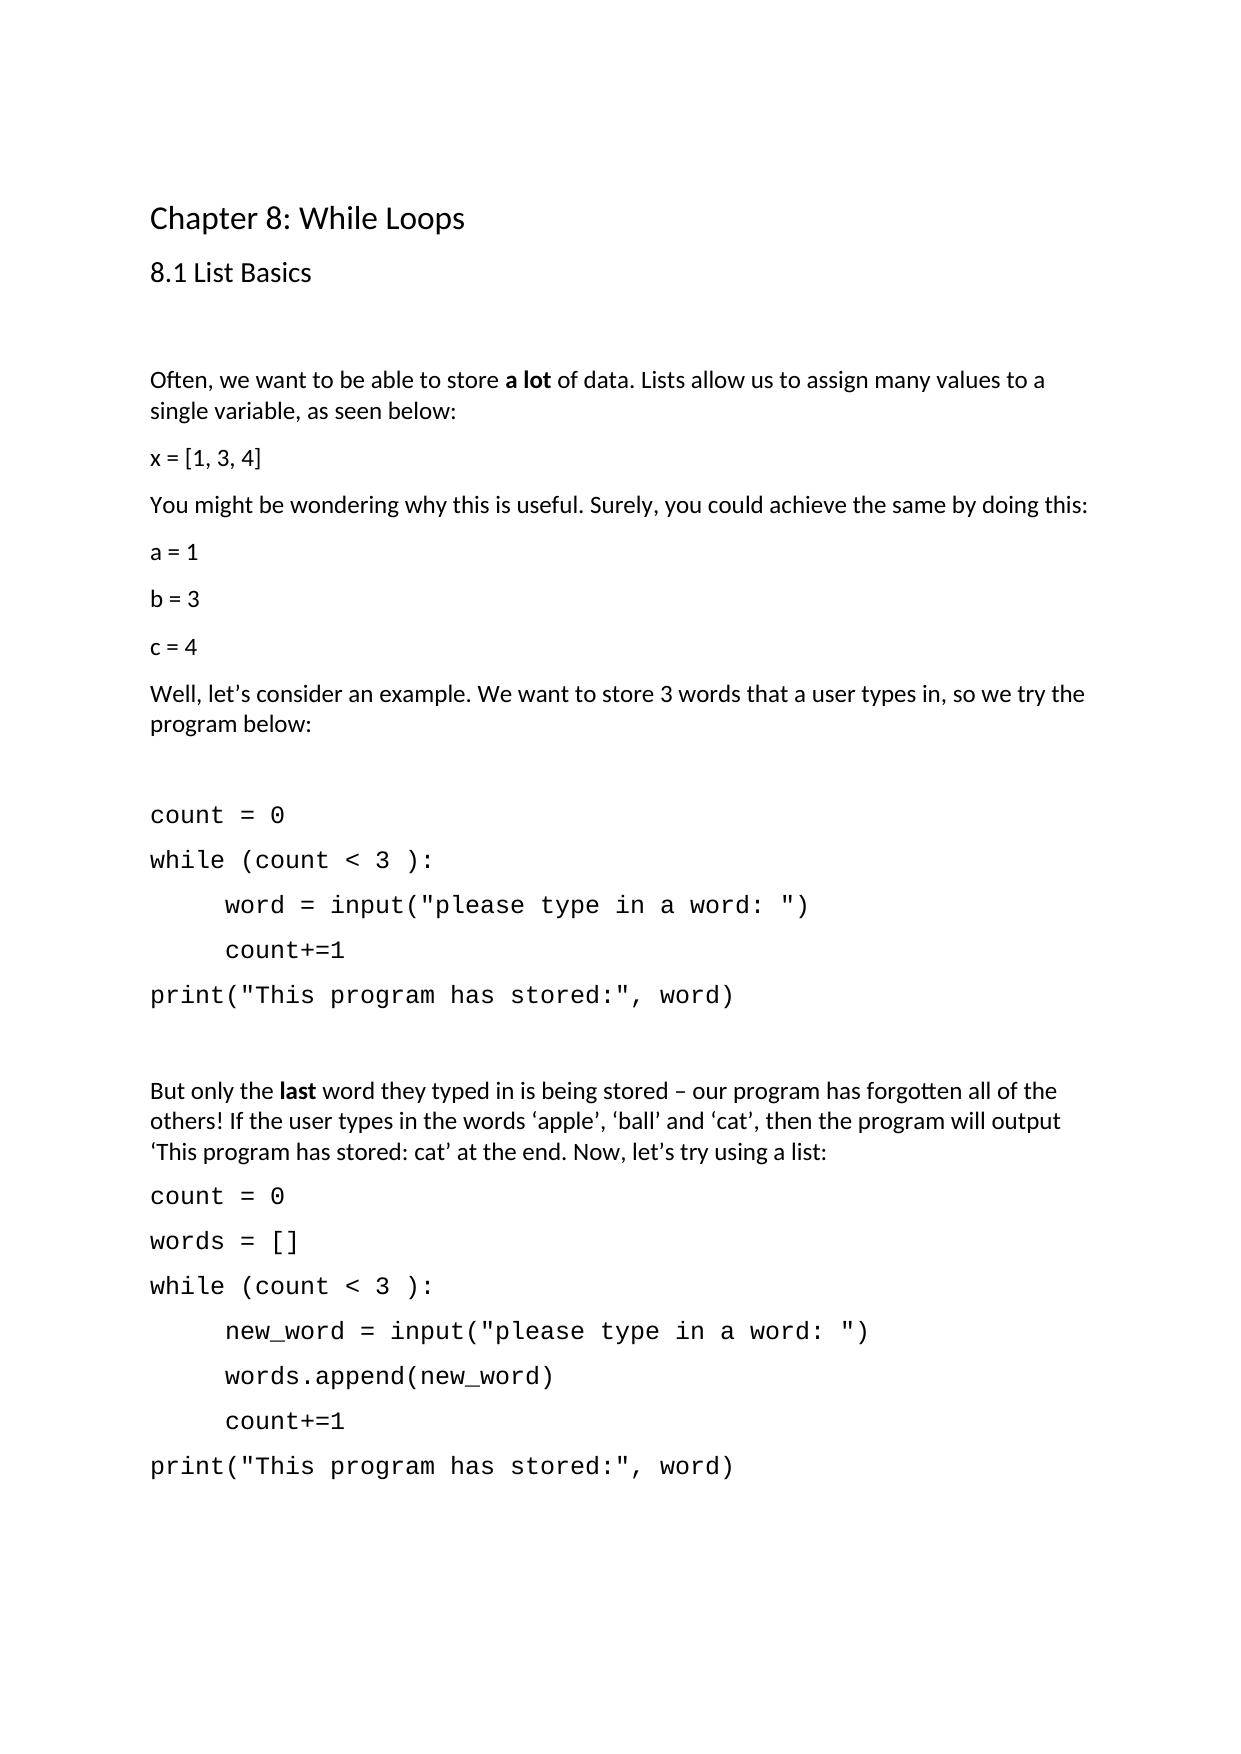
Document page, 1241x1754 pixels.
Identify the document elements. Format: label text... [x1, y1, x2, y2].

text a = 1 [150, 536, 1090, 567]
text count+=1 [150, 1408, 1090, 1437]
text 8.1 List Basics [150, 254, 1090, 290]
text c = 4 [150, 631, 1090, 661]
text Often, we want to be able to store a lot of data. Lists allow us to assign many values to a single variable, as seen below: [150, 364, 1090, 425]
text b = 3 [150, 583, 1090, 614]
text count = 0 [150, 1183, 1090, 1212]
text You might be wondering why this is useful. Surely, you could achieve the same by doing this: [150, 489, 1090, 520]
text print("This program has stored:", word) [150, 1453, 1090, 1482]
text count+=1 [150, 938, 1090, 966]
text Chapter 8: While Loops [150, 197, 1090, 238]
text count = 0 [150, 803, 1090, 831]
text words = [] [150, 1228, 1090, 1257]
text But only the last word they typed in is being stored – our program has forgotten all of the others! If the user types in the words ‘apple’, ‘ball’ and ‘cat’, then the program will output ‘This program has stored: cat’ at the end. Now, let’s try using a list: [150, 1075, 1090, 1167]
text while (count < 3 ): [150, 1273, 1090, 1302]
text while (count < 3 ): [150, 848, 1090, 876]
text words.append(new_word) [150, 1363, 1090, 1392]
text x = [1, 3, 4] [150, 442, 1090, 472]
text word = input("please type in a word: ") [150, 893, 1090, 921]
text new_word = input("please type in a word: ") [150, 1318, 1090, 1347]
text print("This program has stored:", word) [150, 983, 1090, 1011]
text Well, let’s consider an example. We want to store 3 words that a user types in, so we try the program below: [150, 678, 1090, 739]
